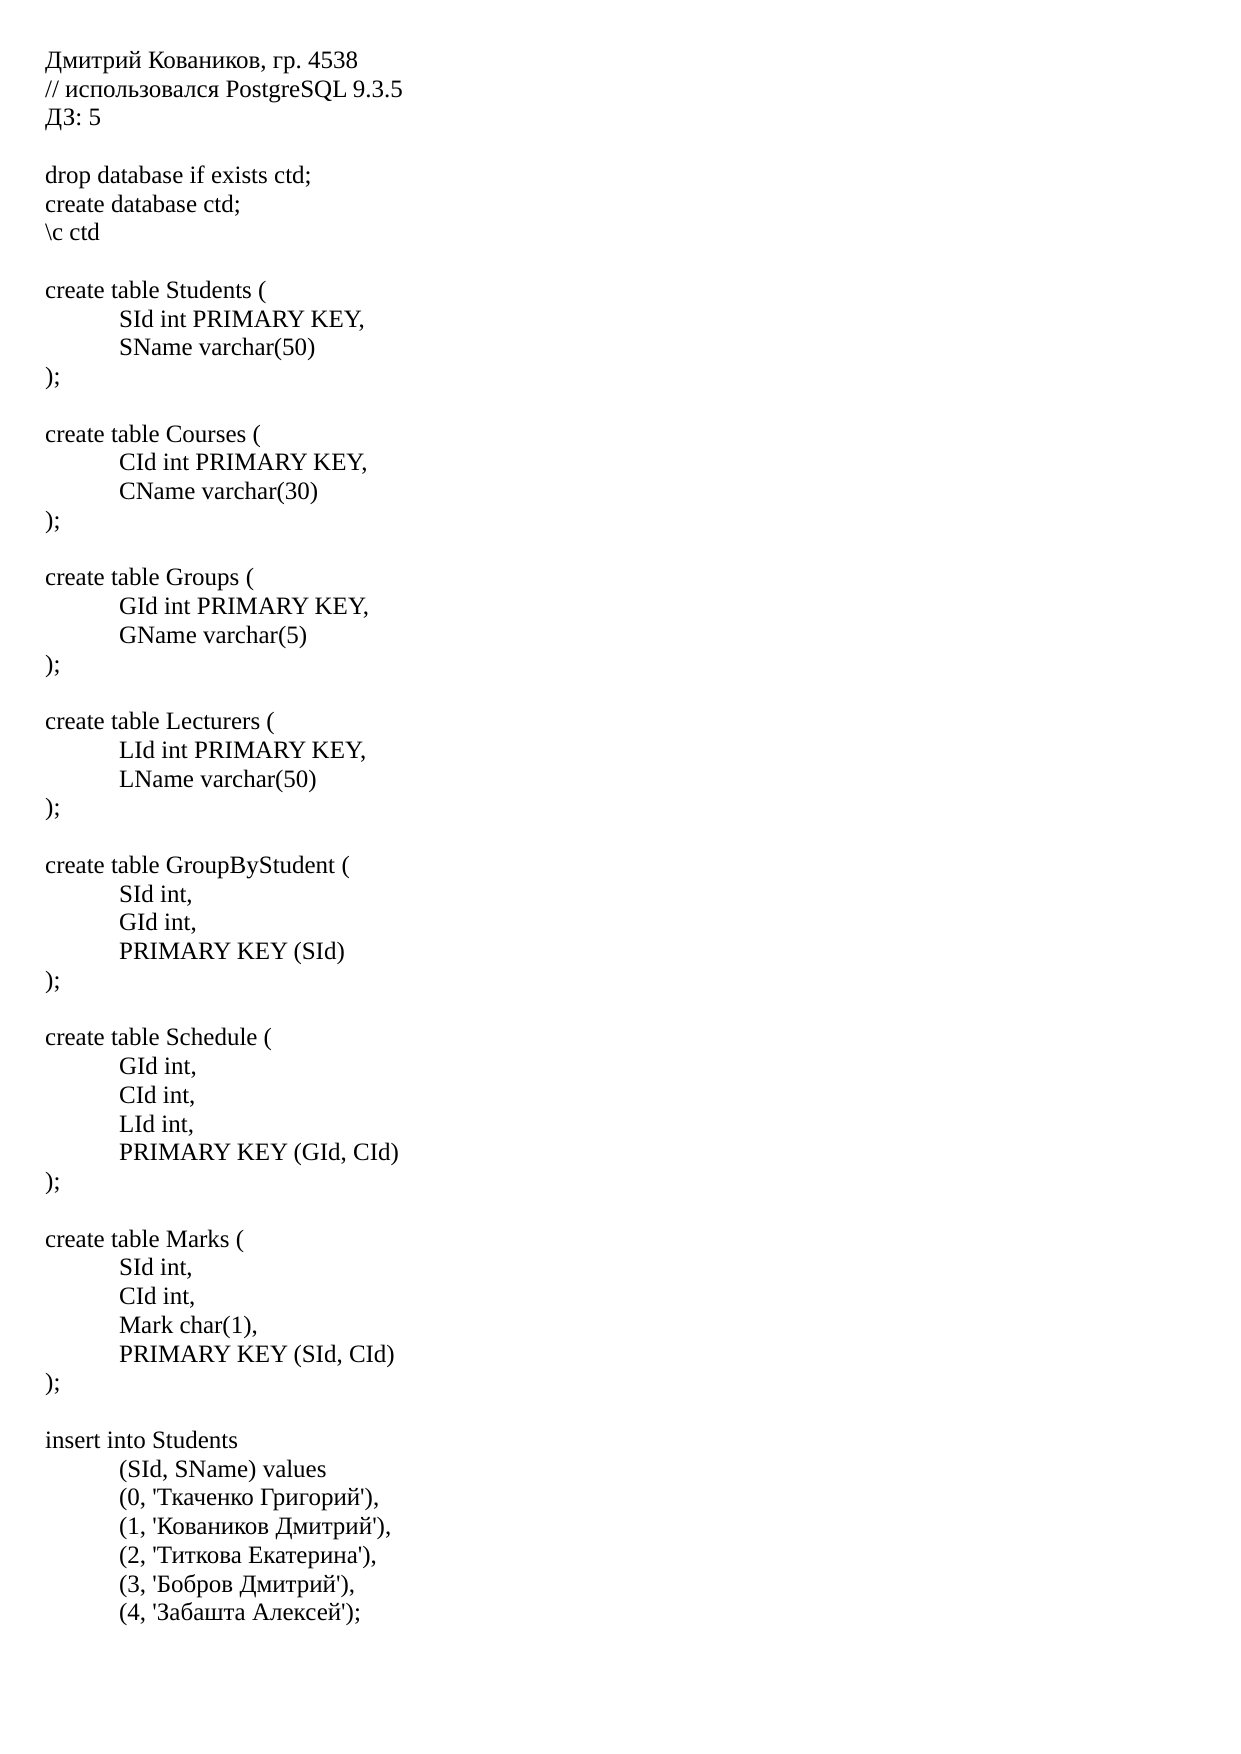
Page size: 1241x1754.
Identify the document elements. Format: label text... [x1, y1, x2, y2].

text GId int PRIMARY KEY, [45, 591, 1196, 620]
text ); [45, 505, 1196, 534]
text GId int, [45, 907, 1196, 936]
text GName varchar(5) [45, 620, 1196, 649]
text (SId, SName) values [45, 1454, 1196, 1482]
text CId int PRIMARY KEY, [45, 447, 1196, 476]
text ); [45, 965, 1196, 994]
text create table Schedule ( [45, 1022, 1196, 1051]
text create table GroupByStudent ( [45, 850, 1196, 879]
text ); [45, 792, 1196, 821]
text create table Courses ( [45, 419, 1196, 447]
text ДЗ: 5 [45, 102, 1196, 131]
text create table Marks ( [45, 1224, 1196, 1252]
text // использовался PostgreSQL 9.3.5 [45, 74, 1196, 102]
text (1, 'Коваников Дмитрий'), [45, 1511, 1196, 1540]
text create database ctd; [45, 189, 1196, 217]
text insert into Students [45, 1425, 1196, 1454]
text Mark char(1), [45, 1310, 1196, 1339]
text SId int PRIMARY KEY, [45, 304, 1196, 332]
text CName varchar(30) [45, 476, 1196, 505]
text ); [45, 649, 1196, 677]
text PRIMARY KEY (SId, CId) [45, 1339, 1196, 1367]
text ); [45, 1367, 1196, 1396]
text SId int, [45, 879, 1196, 907]
text GId int, [45, 1051, 1196, 1080]
text create table Lecturers ( [45, 706, 1196, 735]
text LId int PRIMARY KEY, [45, 735, 1196, 764]
text LId int, [45, 1109, 1196, 1137]
text SName varchar(50) [45, 332, 1196, 361]
text (2, 'Титкова Екатерина'), [45, 1540, 1196, 1569]
text ); [45, 361, 1196, 390]
text LName varchar(50) [45, 764, 1196, 792]
text CId int, [45, 1281, 1196, 1310]
text PRIMARY KEY (SId) [45, 936, 1196, 965]
text CId int, [45, 1080, 1196, 1109]
text drop database if exists ctd; [45, 160, 1196, 189]
text Дмитрий Коваников, гр. 4538 [45, 45, 1196, 74]
text SId int, [45, 1252, 1196, 1281]
text (3, 'Бобров Дмитрий'), [45, 1569, 1196, 1597]
text create table Students ( [45, 275, 1196, 304]
text (4, 'Забашта Алексей'); [45, 1597, 1196, 1626]
text create table Groups ( [45, 562, 1196, 591]
text ); [45, 1166, 1196, 1195]
text \c ctd [45, 217, 1196, 246]
text (0, 'Ткаченко Григорий'), [45, 1482, 1196, 1511]
text PRIMARY KEY (GId, CId) [45, 1137, 1196, 1166]
